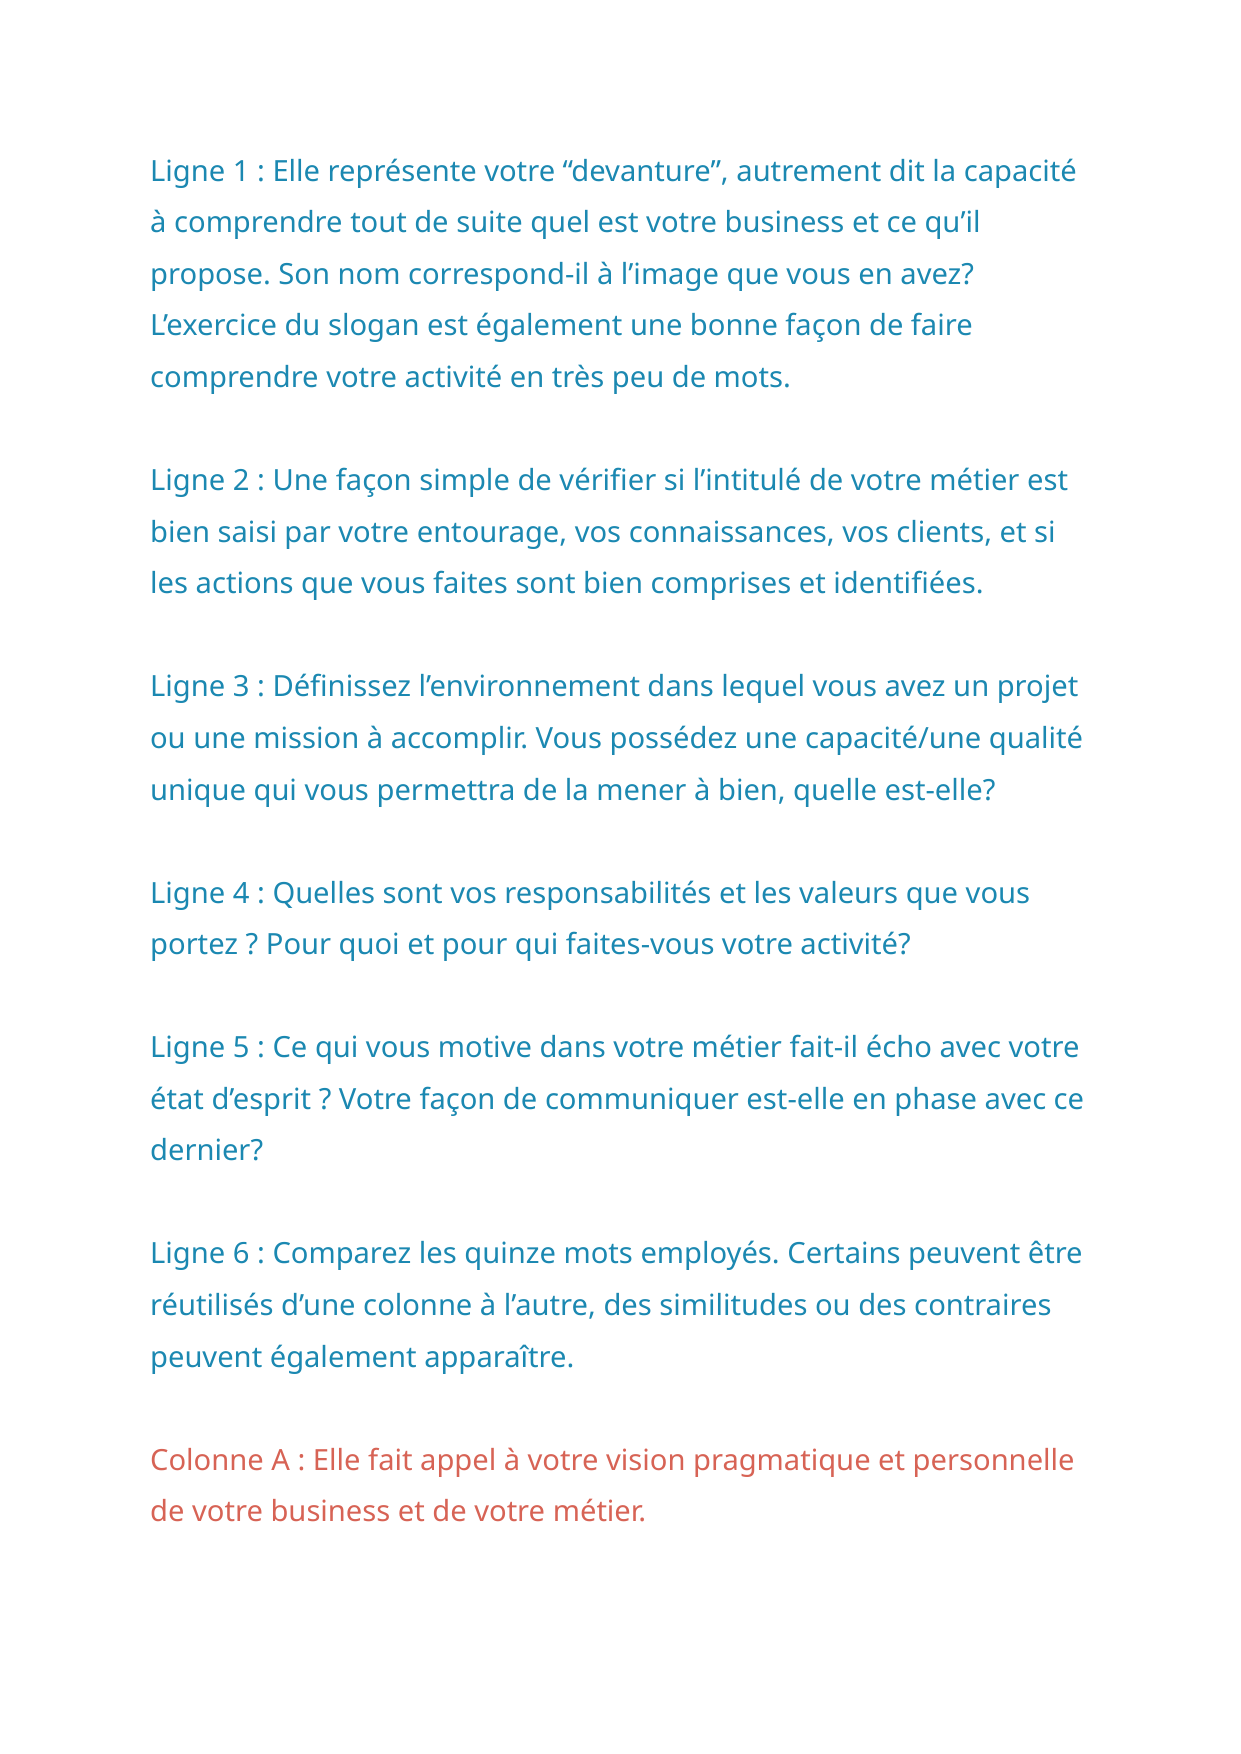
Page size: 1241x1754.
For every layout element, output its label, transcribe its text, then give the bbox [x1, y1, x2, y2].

text Ligne 1 : Elle représente votre “devanture”, autrement dit la capacité à comprendre tout de suite quel est votre business et ce qu’il propose. Son nom correspond-il à l’image que vous en avez? L’exercice du slogan est également une bonne façon de faire comprendre votre activité en très peu de mots. [150, 150, 1090, 396]
text Ligne 6 : Comparez les quinze mots employés. Certains peuvent être réutilisés d’une colonne à l’autre, des similitudes ou des contraires peuvent également apparaître. [150, 1233, 1090, 1376]
text Colonne A : Elle fait appel à votre vision pragmatique et personnelle de votre business et de votre métier. [150, 1439, 1090, 1530]
text Ligne 2 : Une façon simple de vérifier si l’intitulé de votre métier est bien saisi par votre entourage, vos connaissances, vos clients, et si les actions que vous faites sont bien comprises et identifiées. [150, 459, 1090, 602]
text Ligne 5 : Ce qui vous motive dans votre métier fait-il écho avec votre état d’esprit ? Votre façon de communiquer est-elle en phase avec ce dernier? [150, 1027, 1090, 1169]
text Ligne 3 : Définissez l’environnement dans lequel vous avez un projet ou une mission à accomplir. Vous possédez une capacité/une qualité unique qui vous permettra de la mener à bien, quelle est-elle? [150, 666, 1090, 808]
text Ligne 4 : Quelles sont vos responsabilités et les valeurs que vous portez ? Pour quoi et pour qui faites-vous votre activité? [150, 872, 1090, 963]
